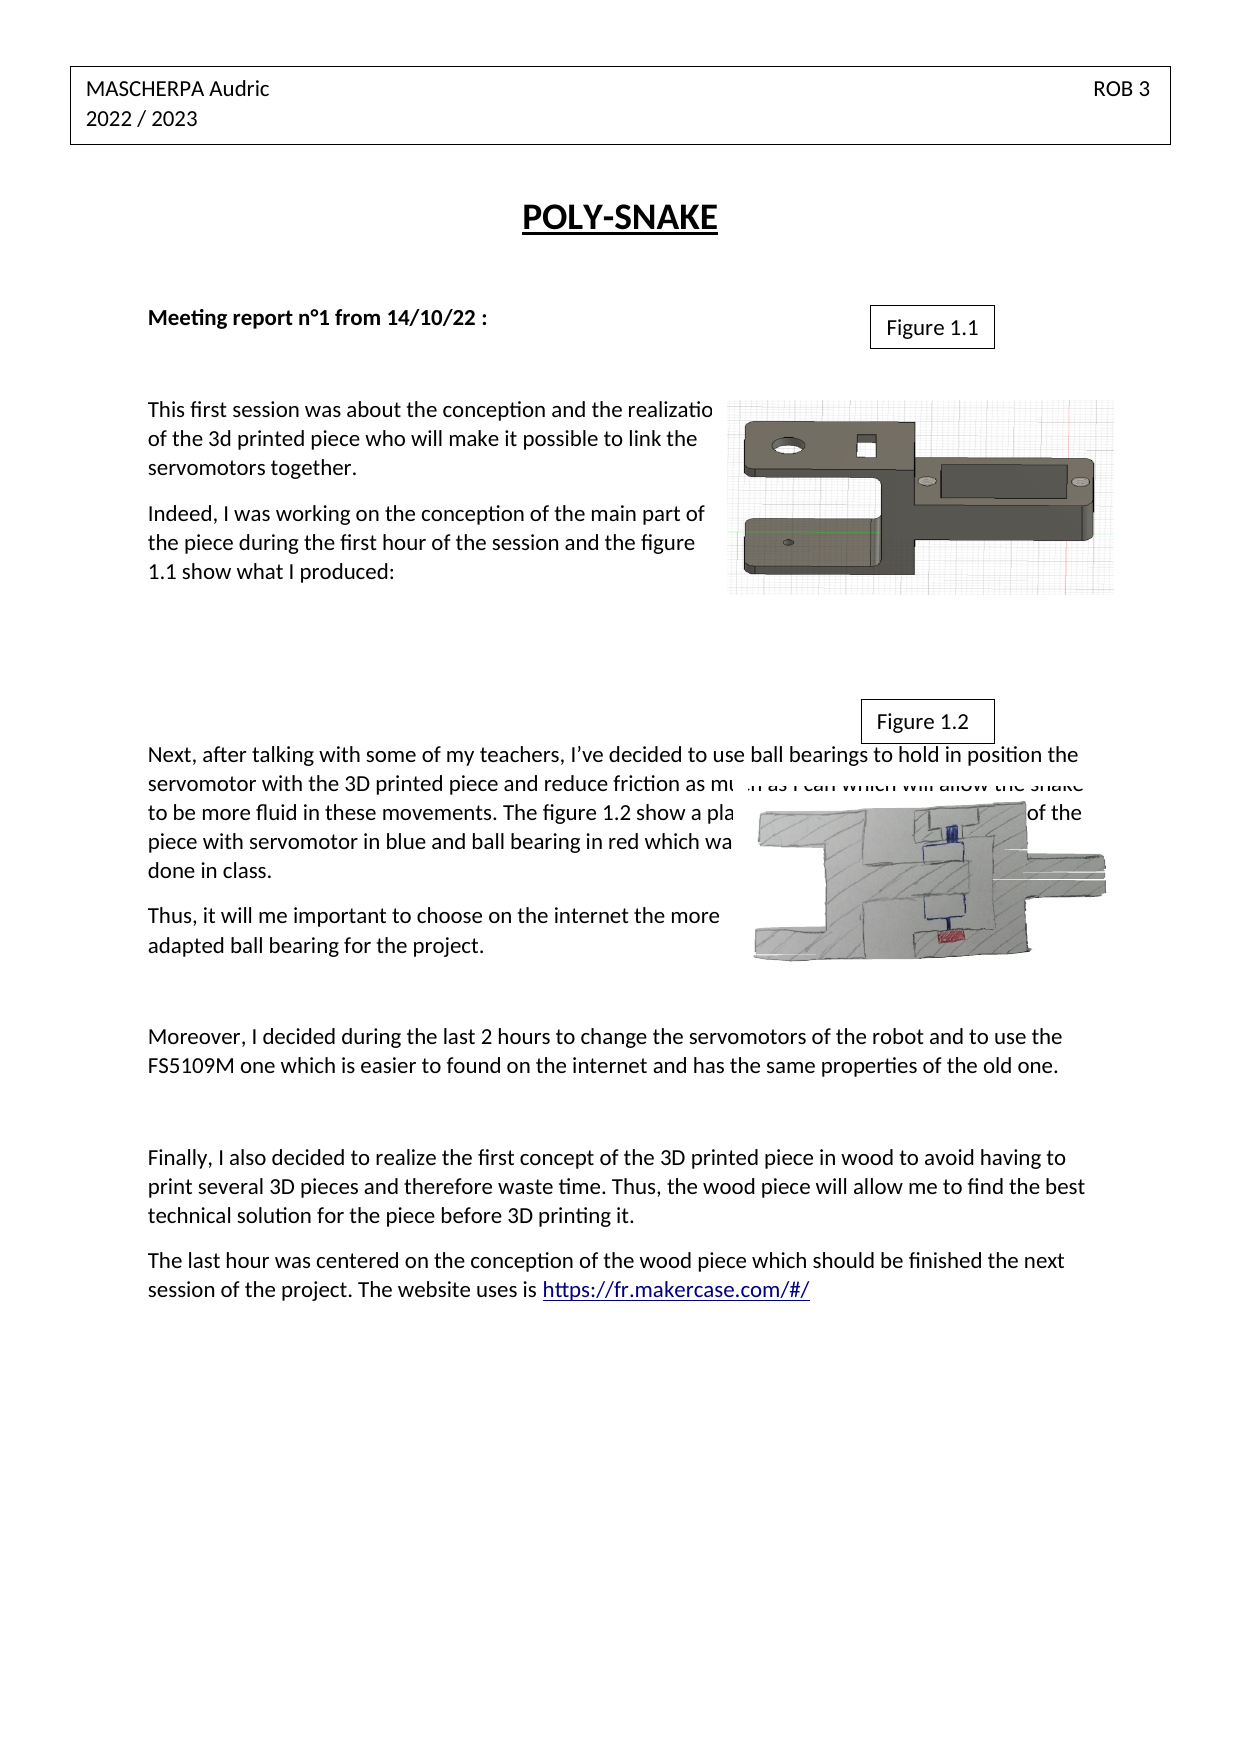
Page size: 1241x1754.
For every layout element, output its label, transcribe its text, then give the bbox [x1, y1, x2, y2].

text Next, after talking with some of my teachers, I’ve decided to use ball bearings to hold in position the servomotor with the 3D printed piece and reduce friction as much as I can which will allow the snake to be more fluid in these movements. The figure 1.2 show a plan of the piece with servomotor in blue and ball bearing in red which was done in class. [148, 740, 1093, 884]
text Figure 1.1 [886, 313, 979, 341]
text Indeed, I was working on the conception of the main part of the piece during the first hour of the session and the figure 1.1 show what I produced: [148, 499, 712, 585]
text Finally, I also decided to realize the first concept of the 3D printed piece in wood to avoid having to print several 3D pieces and therefore waste time. Thus, the wood piece will allow me to find the best technical solution for the piece before 3D printing it. [148, 1143, 1093, 1229]
text Meeting report n°1 from 14/10/22 : [871, 306, 994, 348]
text MASCHERPA Audric ROB 3 2022 / 2023 [86, 74, 1155, 132]
text This first session was about the conception and the realization of the 3d printed piece who will make it possible to link the servomotors together. [148, 395, 712, 481]
text Moreover, I decided during the last 2 hours to change the servomotors of the robot and to use the FS5109M one which is easier to found on the internet and has the same properties of the old one. [148, 1022, 1093, 1079]
text [748, 902, 825, 959]
text POLY-SNAKE [148, 193, 1093, 239]
text Figure 1.2 [877, 707, 979, 735]
text [934, 902, 1093, 959]
text Thus, it will me important to choose on the internet the more adapted ball bearing for the project. [148, 902, 733, 959]
text Meeting report n°1 from 14/10/22 : [148, 303, 1093, 331]
text The last hour was centered on the conception of the wood piece which should be finished the next session of the project. The website uses is https://fr.makercase.com/#/ [148, 1247, 1093, 1304]
